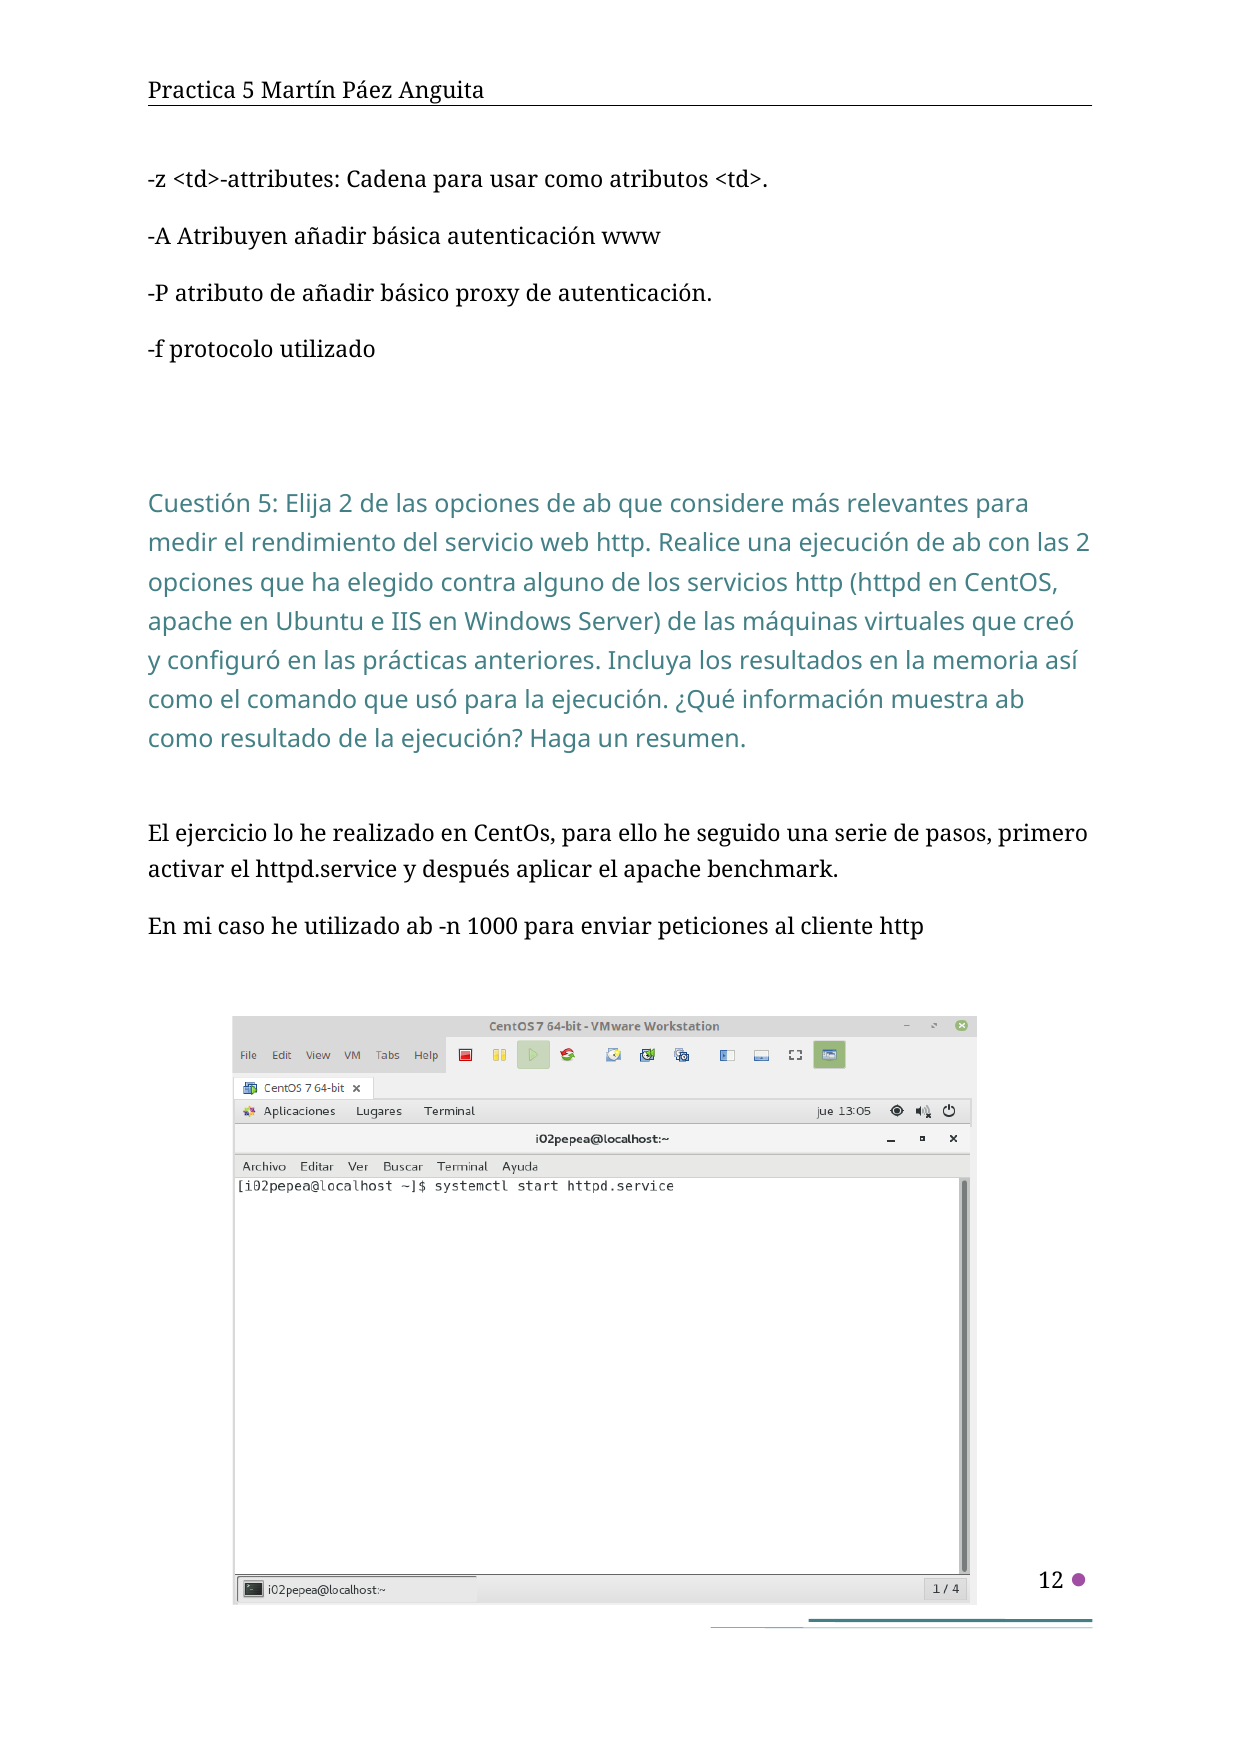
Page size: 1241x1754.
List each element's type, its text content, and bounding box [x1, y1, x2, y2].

text El ejercicio lo he realizado en CentOs, para ello he seguido una serie de pasos, primero activar el httpd.service y después aplicar el apache benchmark. [148, 817, 1092, 884]
text En mi caso he utilizado ab -n 1000 para enviar peticiones al cliente http [148, 909, 1092, 941]
text -z <td>-attributes: Cadena para usar como atributos <td>. [148, 163, 1092, 194]
subtitle Cuestión 5: Elija 2 de las opciones de ab que considere más relevantes para medir el rendimiento del servicio web http. Realice una ejecución de ab con las 2 opciones que ha elegido contra alguno de los servicios http (httpd en CentOS, apache en Ubuntu e IIS en Windows Server) de las máquinas virtuales que creó y configuró en las prácticas anteriores. Incluya los resultados en la memoria así como el comando que usó para la ejecución. ¿Qué información muestra ab como resultado de la ejecución? Haga un resumen. [148, 486, 1092, 755]
picture [232, 1016, 977, 1605]
text -f protocolo utilizado [148, 333, 1092, 364]
text -P atributo de añadir básico proxy de autenticación. [148, 276, 1092, 308]
text -A Atribuyen añadir básica autenticación www [148, 220, 1092, 251]
